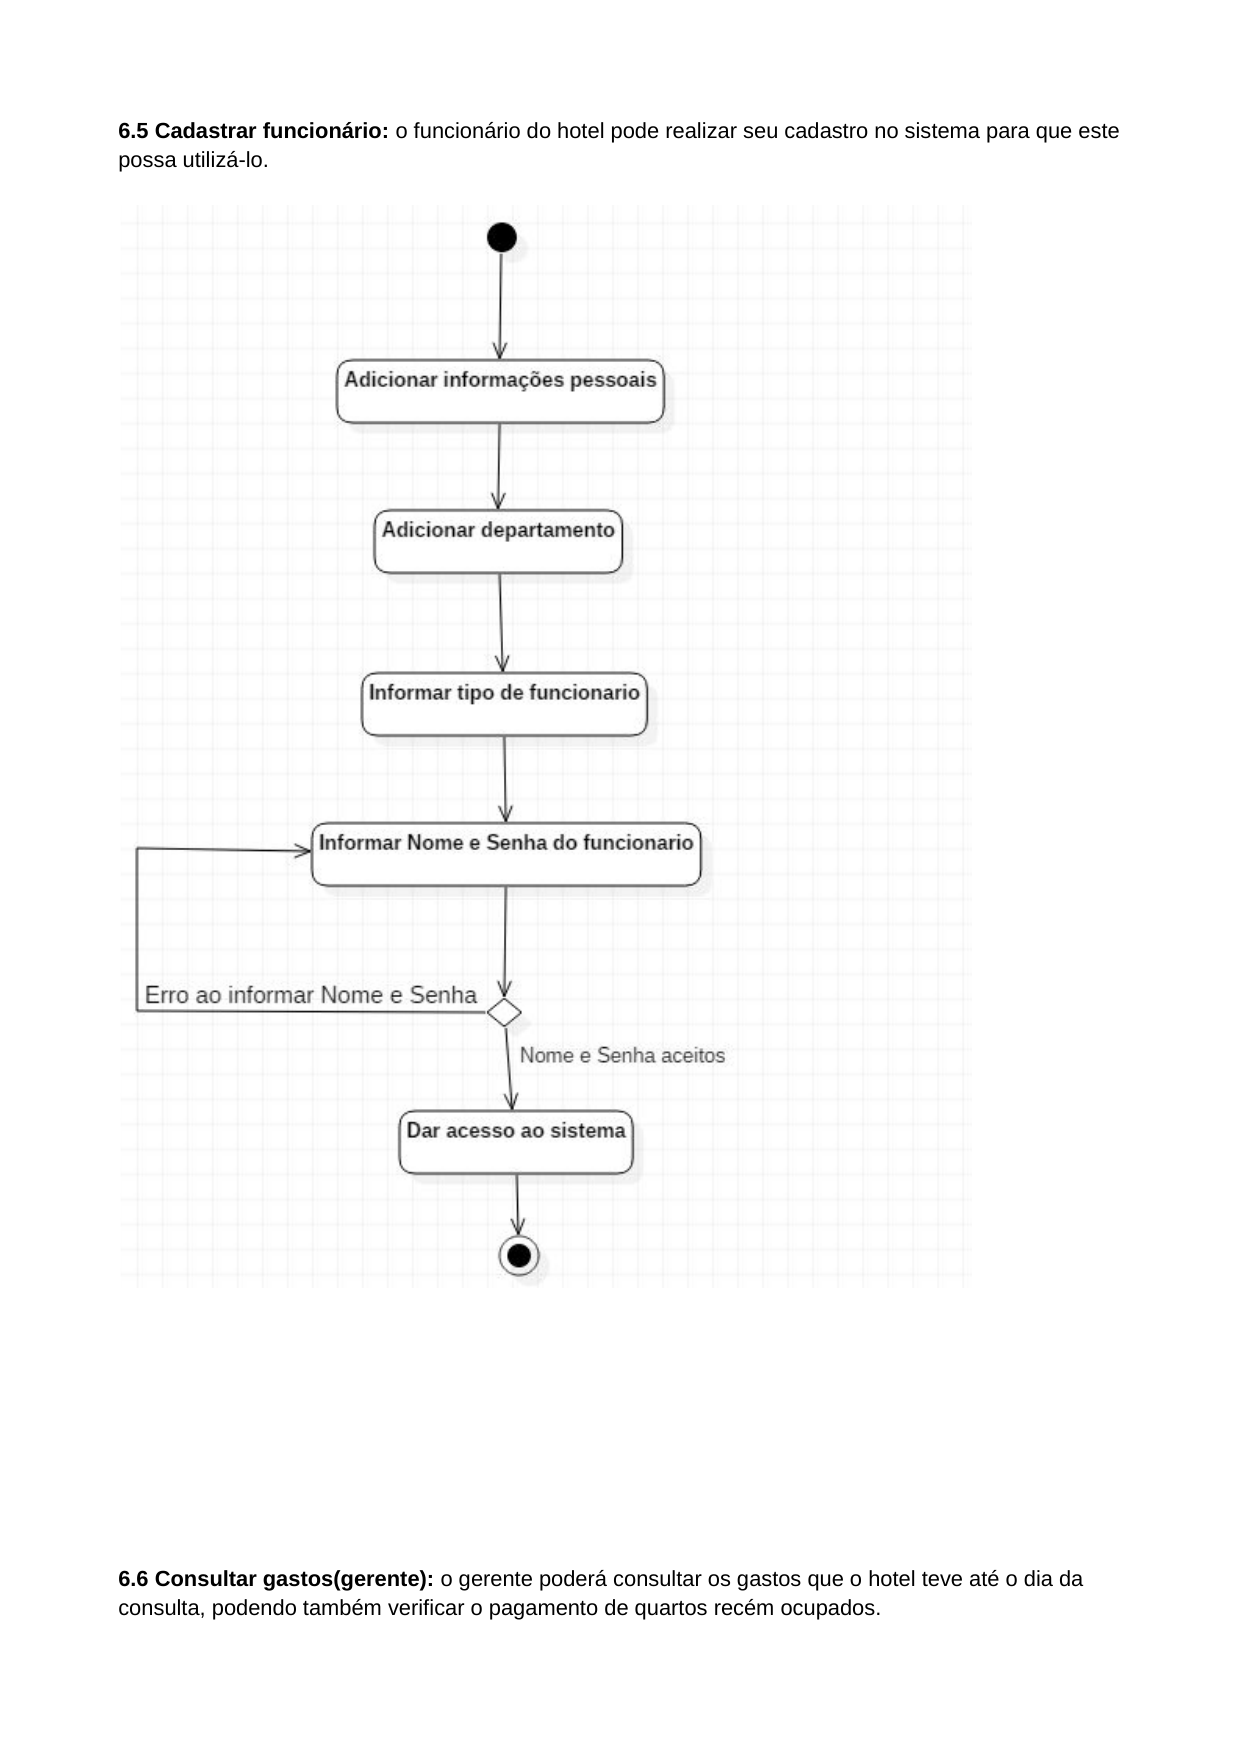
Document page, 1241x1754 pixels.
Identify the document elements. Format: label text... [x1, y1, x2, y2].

picture [120, 205, 972, 1288]
text possa utilizá-lo. [118, 147, 1122, 172]
text 6.5 Cadastrar funcionário: o funcionário do hotel pode realizar seu cadastro no sistema para que este [118, 118, 1122, 143]
text consulta, podendo também verificar o pagamento de quartos recém ocupados. [118, 1595, 1122, 1620]
text 6.6 Consultar gastos(gerente): o gerente poderá consultar os gastos que o hotel teve até o dia da [118, 1566, 1122, 1591]
